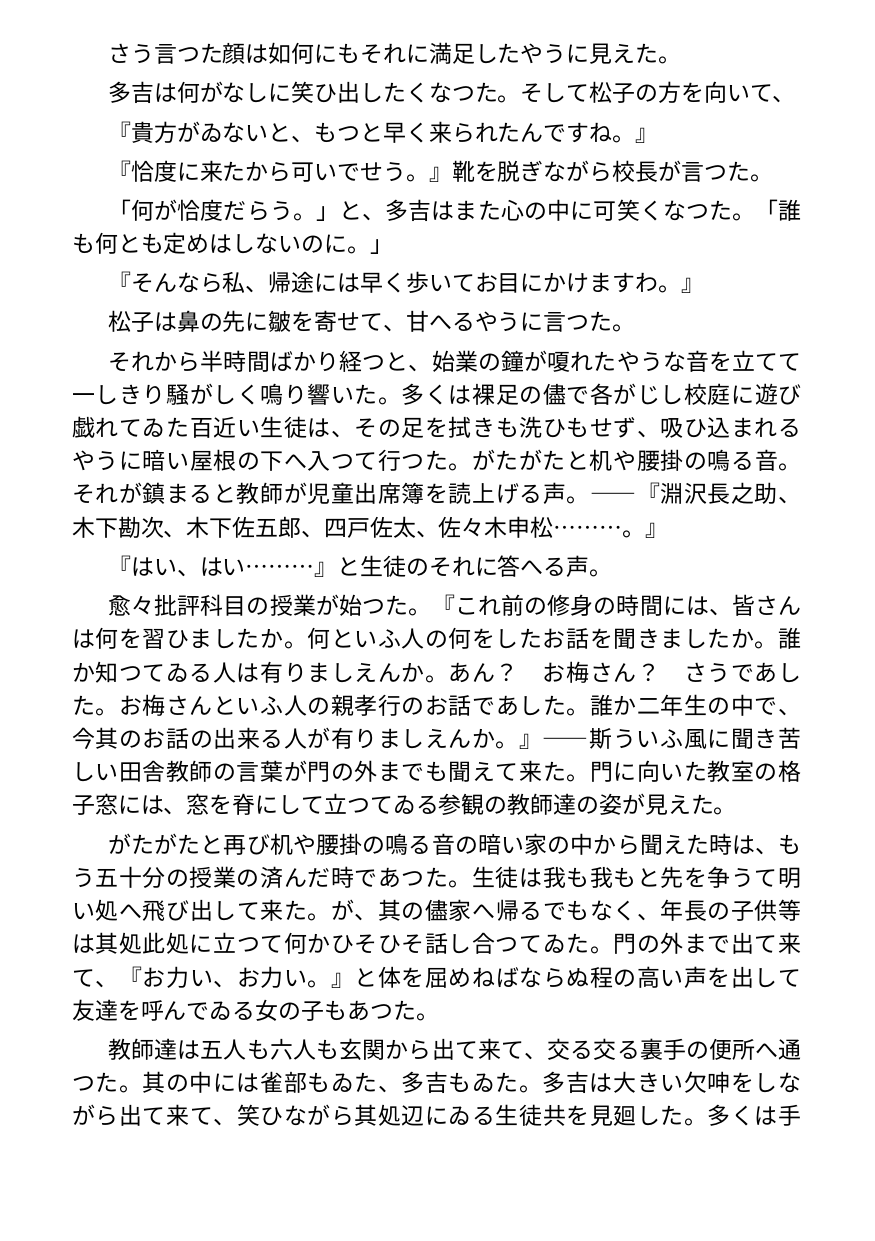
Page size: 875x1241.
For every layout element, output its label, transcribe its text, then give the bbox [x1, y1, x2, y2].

text がたがたと再び机や腰掛の鳴る音の暗い家の中から聞えた時は、もう五十分の授業の済んだ時であつた。生徒は我も我もと先を争うて明い処へ飛び出して来た。が、其の儘家へ帰るでもなく、年長の子供等は其処此処に立つて何かひそひそ話し合つてゐた。門の外まで出て来て、『お力い、お力い。』と体を屈めねばならぬ程の高い声を出して友達を呼んでゐる女の子もあつた。 [72, 826, 802, 1026]
text それから半時間ばかり経つと、始業の鐘が嗄れたやうな音を立てて一しきり騒がしく鳴り響いた。多くは裸足の儘で各がじし校庭に遊び戯れてゐた百近い生徒は、その足を拭きも洗ひもせず、吸ひ込まれるやうに暗い屋根の下へ入つて行つた。がたがたと机や腰掛の鳴る音。それが鎮まると教師が児童出席簿を読上げる声。――『淵沢長之助、木下勘次、木下佐五郎、四戸佐太、佐々木申松………。』 [72, 343, 802, 543]
text 『そんなら私、帰途には早く歩いてお目にかけますわ。』 [72, 265, 802, 298]
text 『恰度に来たから可いでせう。』靴を脱ぎながら校長が言つた。 [72, 153, 802, 187]
text 松子は鼻の先に皺を寄せて、甘へるやうに言つた。 [72, 304, 802, 337]
text 『はい、はい………』と生徒のそれに答へる声。 [72, 549, 802, 582]
text 教師達は五人も六人も玄関から出て来て、交る交る裏手の便所へ通つた。其の中には雀部もゐた、多吉もゐた。多吉は大きい欠呻をしながら出て来て、笑ひながら其処辺にゐる生徒共を見廻した。多くは手 [72, 1032, 802, 1131]
text 『貴方がゐないと、もつと早く来られたんですね。』 [72, 114, 802, 148]
text 「何が恰度だらう。」と、多吉はまた心の中に可笑くなつた。「誰も何とも定めはしないのに。」 [72, 193, 802, 259]
text さう言つた顔は如何にもそれに満足したやうに見えた。 [72, 36, 802, 69]
text 多吉は何がなしに笑ひ出したくなつた。そして松子の方を向いて、 [72, 75, 802, 108]
text 愈々批評科目の授業が始つた。『これ前の修身の時間には、皆さんは何を習ひましたか。何といふ人の何をしたお話を聞きましたか。誰か知つてゐる人は有りましえんか。あん？ お梅さん？ さうであした。お梅さんといふ人の親孝行のお話であした。誰か二年生の中で、今其のお話の出来る人が有りましえんか。』――斯ういふ風に聞き苦しい田舎教師の言葉が門の外までも聞えて来た。門に向いた教室の格子窓には、窓を脊にして立つてゐる参観の教師達の姿が見えた。 [72, 588, 802, 821]
